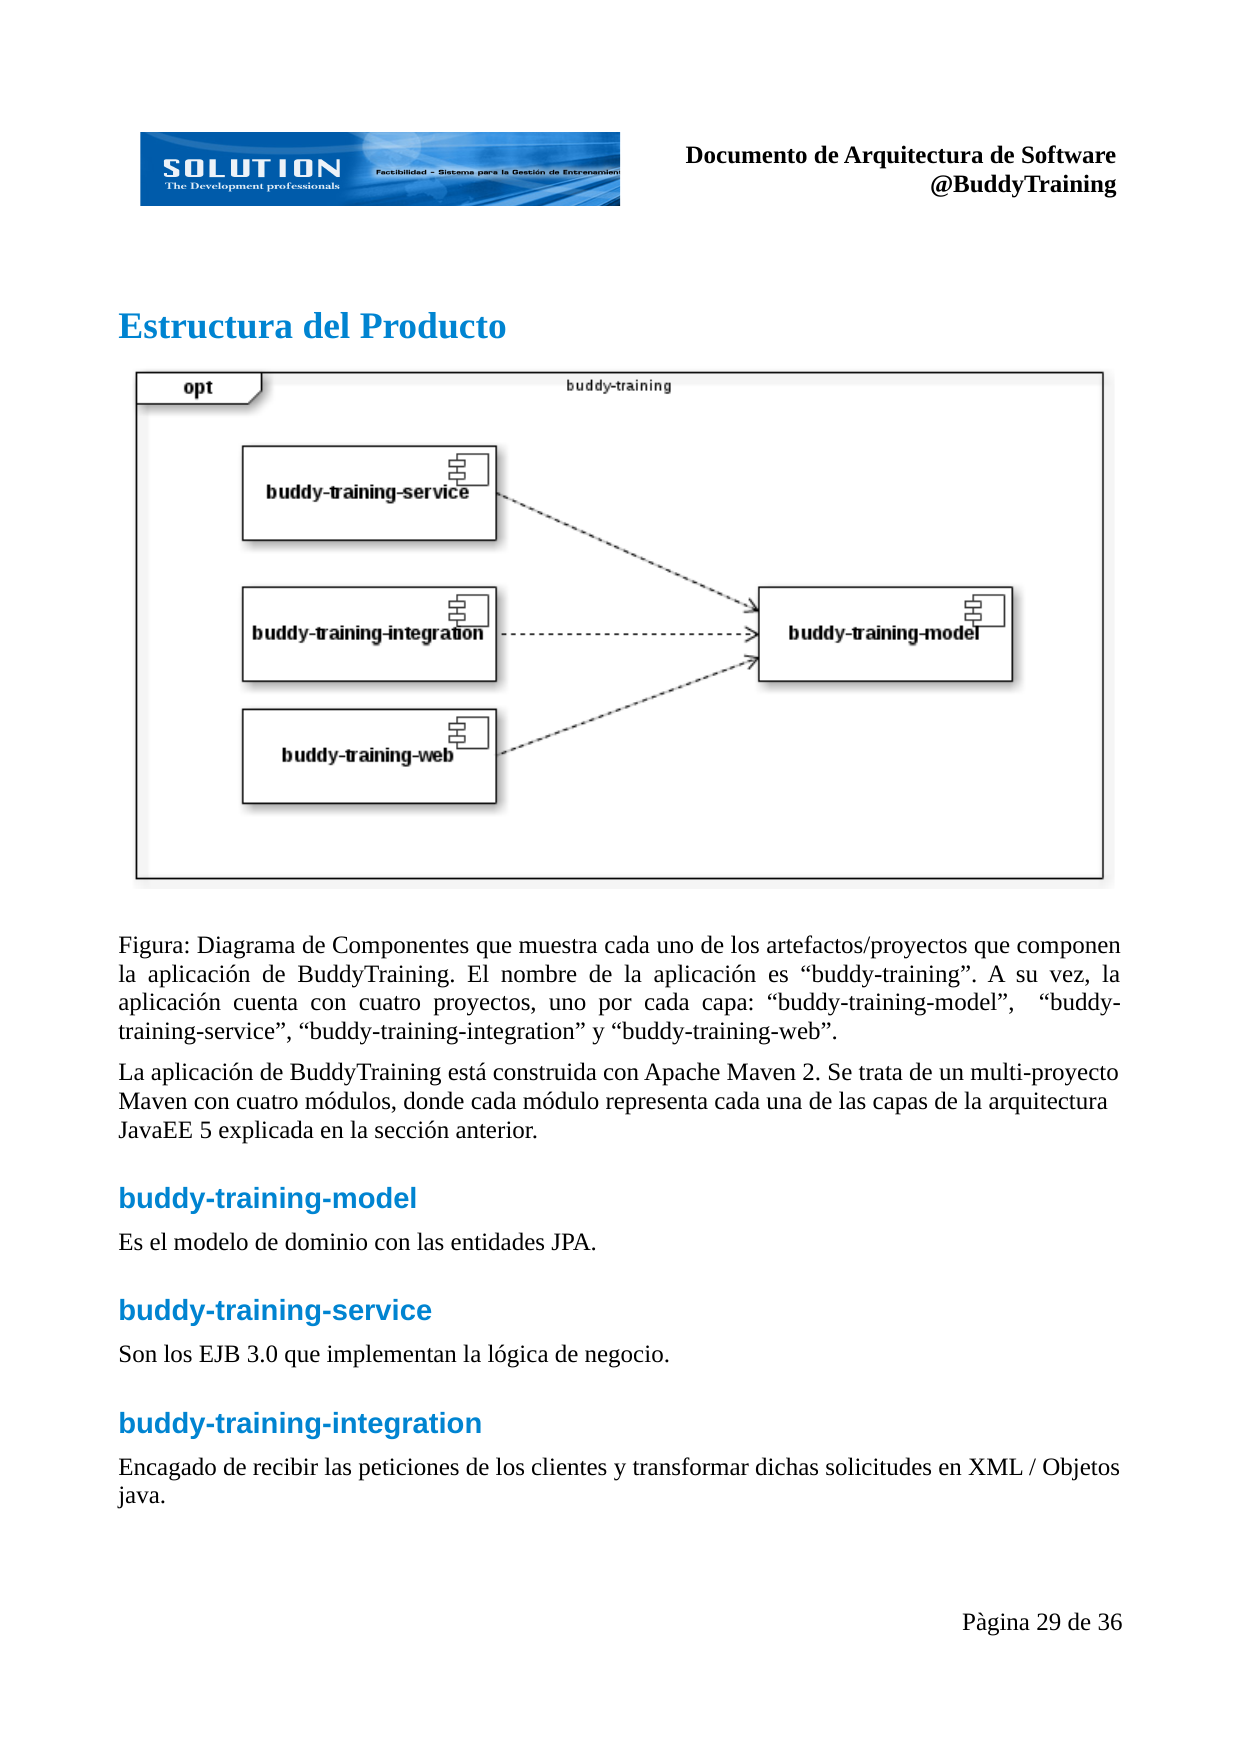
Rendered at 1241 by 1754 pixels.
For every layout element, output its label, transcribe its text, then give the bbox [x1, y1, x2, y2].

text La aplicación de BuddyTraining está construida con Apache Maven 2. Se trata de un multi-proyecto Maven con cuatro módulos, donde cada módulo representa cada una de las capas de la arquitectura JavaEE 5 explicada en la sección anterior. [118, 1057, 1122, 1144]
subtitle buddy-training-integration [118, 1406, 1122, 1439]
picture [125, 358, 1115, 889]
subtitle buddy-training-model [118, 1181, 1122, 1215]
text Encagado de recibir las peticiones de los clientes y transformar dichas solicitudes en XML / Objetos java. [118, 1452, 1122, 1509]
subtitle Estructura del Producto [118, 303, 1122, 346]
text Figura: Diagrama de Componentes que muestra cada uno de los artefactos/proyectos que componen la aplicación de BuddyTraining. El nombre de la aplicación es “buddy-training”. A su vez, la aplicación cuenta con cuatro proyectos, uno por cada capa: “buddy-training-model”, “buddy-training-service”, “buddy-training-integration” y “buddy-training-web”. [118, 930, 1122, 1045]
text Es el modelo de dominio con las entidades JPA. [118, 1227, 1122, 1256]
text Son los EJB 3.0 que implementan la lógica de negocio. [118, 1339, 1122, 1368]
picture [140, 132, 621, 206]
subtitle buddy-training-service [118, 1293, 1122, 1327]
